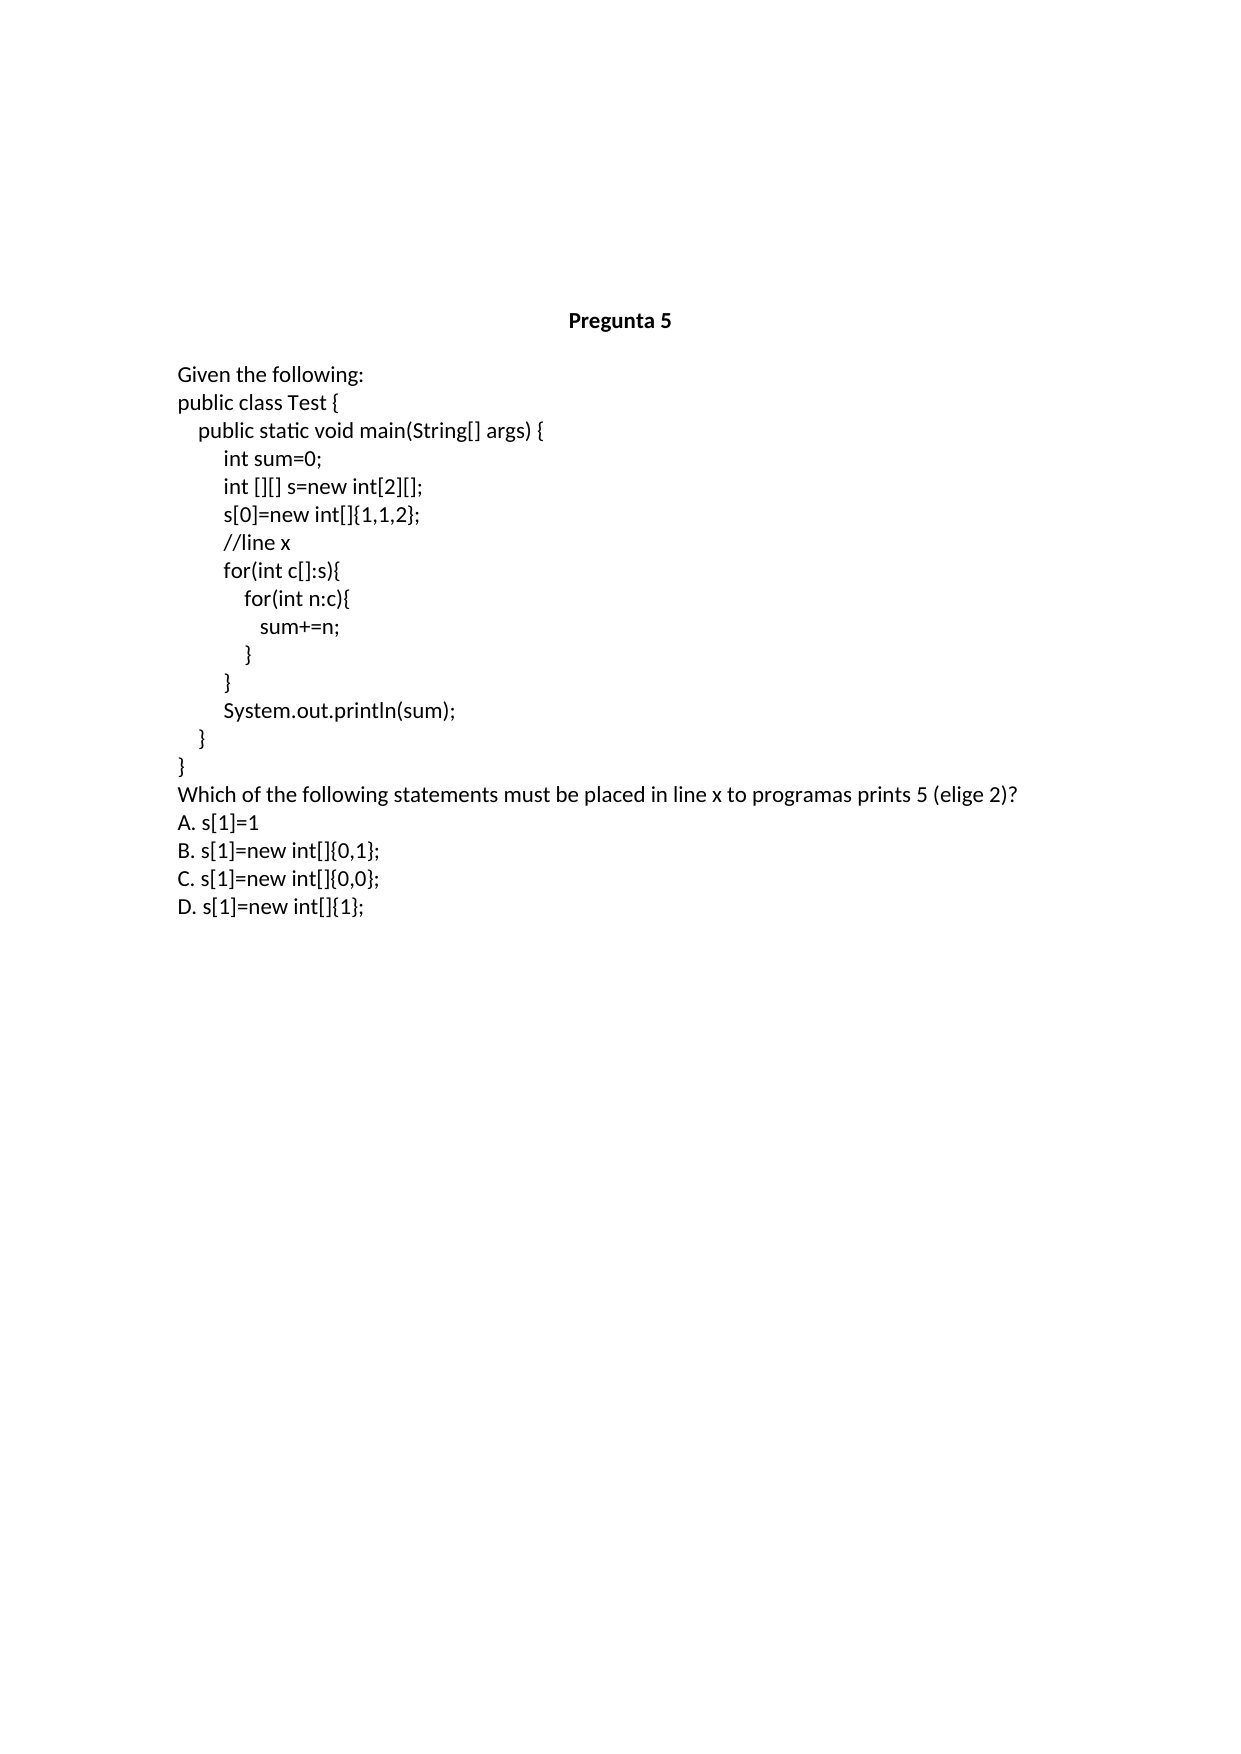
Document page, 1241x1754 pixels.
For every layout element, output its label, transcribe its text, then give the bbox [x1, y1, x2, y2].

text for(int c[]:s){ [177, 556, 1063, 584]
text } [177, 752, 1063, 780]
text } [177, 724, 1063, 752]
text public class Test { [177, 388, 1063, 416]
text //line x [177, 528, 1063, 556]
text D. s[1]=new int[]{1}; [177, 892, 1063, 920]
text } [177, 640, 1063, 668]
text Pregunta 5 [177, 307, 1063, 335]
text A. s[1]=1 [177, 808, 1063, 836]
text int sum=0; [177, 444, 1063, 472]
text s[0]=new int[]{1,1,2}; [177, 500, 1063, 528]
text int [][] s=new int[2][]; [177, 472, 1063, 500]
text C. s[1]=new int[]{0,0}; [177, 864, 1063, 892]
text Given the following: [177, 360, 1063, 388]
text public static void main(String[] args) { [177, 416, 1063, 444]
text System.out.println(sum); [177, 696, 1063, 724]
text } [177, 668, 1063, 696]
text Which of the following statements must be placed in line x to programas prints 5 (elige 2)? [177, 780, 1063, 808]
text sum+=n; [177, 612, 1063, 640]
text B. s[1]=new int[]{0,1}; [177, 836, 1063, 864]
text for(int n:c){ [177, 584, 1063, 612]
